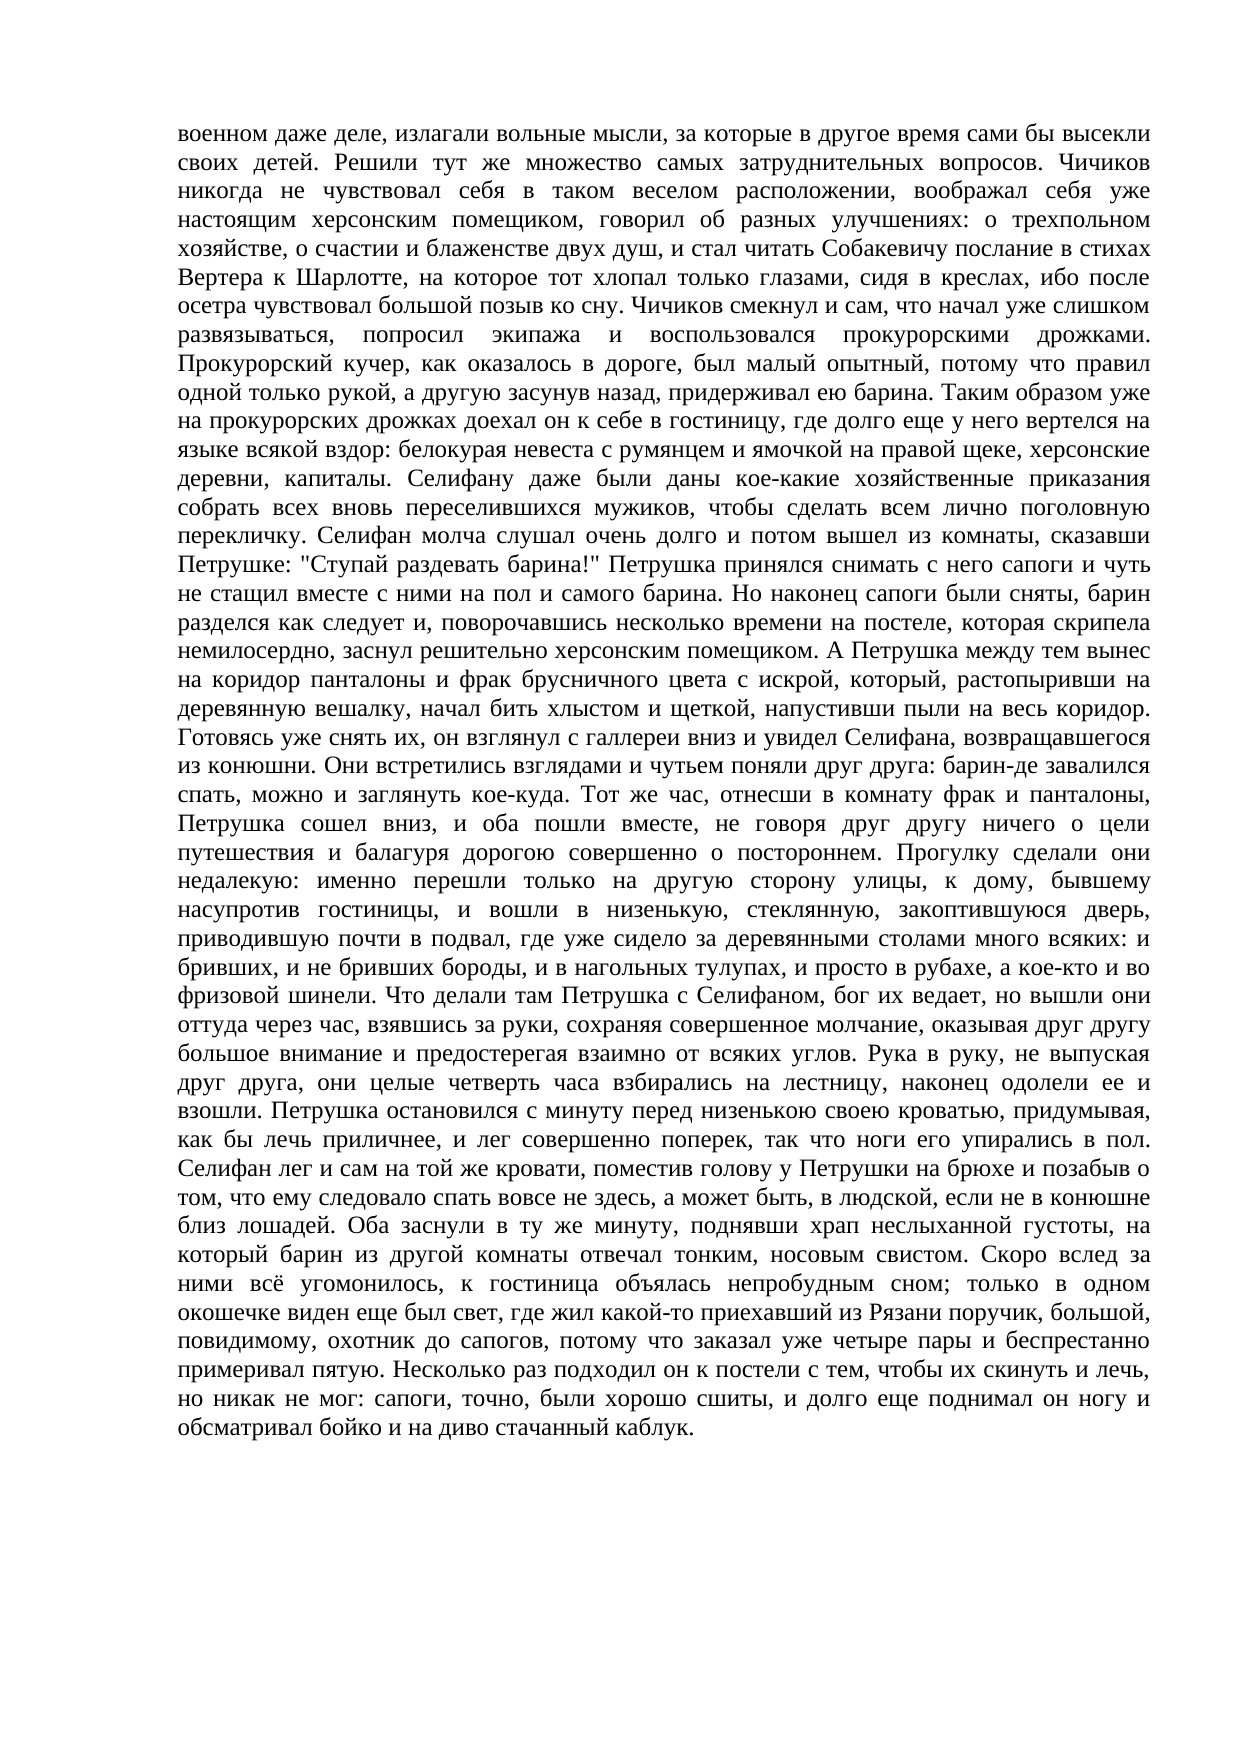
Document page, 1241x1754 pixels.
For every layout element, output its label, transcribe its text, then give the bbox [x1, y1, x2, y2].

text военном даже деле, излагали вольные мысли, за которые в другое время сами бы высекли своих детей. Решили тут же множество самых затруднительных вопросов. Чичиков никогда не чувствовал себя в таком веселом расположении, воображал себя уже настоящим херсонским помещиком, говорил об разных улучшениях: о трехпольном хозяйстве, о счастии и блаженстве двух душ, и стал читать Собакевичу послание в стихах Вертера к Шарлотте, на которое тот хлопал только глазами, сидя в креслах, ибо после осетра чувствовал большой позыв ко сну. Чичиков смекнул и сам, что начал уже слишком развязываться, попросил экипажа и воспользовался прокурорскими дрожками. Прокурорский кучер, как оказалось в дороге, был малый опытный, потому что правил одной только рукой, а другую засунув назад, придерживал ею барина. Таким образом уже на прокурорских дрожках доехал он к себе в гостиницу, где долго еще у него вертелся на языке всякой вздор: белокурая невеста с румянцем и ямочкой на правой щеке, херсонские деревни, капиталы. Селифану даже были даны кое-какие хозяйственные приказания собрать всех вновь переселившихся мужиков, чтобы сделать всем лично поголовную перекличку. Селифан молча слушал очень долго и потом вышел из комнаты, сказавши Петрушке: "Ступай раздевать барина!" Петрушка принялся снимать с него сапоги и чуть не стащил вместе с ними на пол и самого барина. Но наконец сапоги были сняты, барин разделся как следует и, поворочавшись несколько времени на постеле, которая скрипела немилосердно, заснул решительно херсонским помещиком. А Петрушка между тем вынес на коридор панталоны и фрак брусничного цвета с искрой, который, растопыривши на деревянную вешалку, начал бить хлыстом и щеткой, напустивши пыли на весь коридор. Готовясь уже снять их, он взглянул с галлереи вниз и увидел Селифана, возвращавшегося из конюшни. Они встретились взглядами и чутьем поняли друг друга: барин-де завалился спать, можно и заглянуть кое-куда. Тот же час, отнесши в комнату фрак и панталоны, Петрушка сошел вниз, и оба пошли вместе, не говоря друг другу ничего о цели путешествия и балагуря дорогою совершенно о постороннем. Прогулку сделали они недалекую: именно перешли только на другую сторону улицы, к дому, бывшему насупротив гостиницы, и вошли в низенькую, стеклянную, закоптившуюся дверь, приводившую почти в подвал, где уже сидело за деревянными столами много всяких: и бривших, и не бривших бороды, и в нагольных тулупах, и просто в рубахе, а кое-кто и во фризовой шинели. Что делали там Петрушка с Селифаном, бог их ведает, но вышли они оттуда через час, взявшись за руки, сохраняя совершенное молчание, оказывая друг другу большое внимание и предостерегая взаимно от всяких углов. Рука в руку, не выпуская друг друга, они целые четверть часа взбирались на лестницу, наконец одолели ее и взошли. Петрушка остановился с минуту перед низенькою своею кроватью, придумывая, как бы лечь приличнее, и лег совершенно поперек, так что ноги его упирались в пол. Селифан лег и сам на той же кровати, поместив голову у Петрушки на брюхе и позабыв о том, что ему следовало спать вовсе не здесь, а может быть, в людской, если не в конюшне близ лошадей. Оба заснули в ту же минуту, поднявши храп неслыханной густоты, на который барин из другой комнаты отвечал тонким, носовым свистом. Скоро вслед за ними всё угомонилось, к гостиница объялась непробудным сном; только в одном окошечке виден еще был свет, где жил какой-то приехавший из Рязани поручик, большой, повидимому, охотник до сапогов, потому что заказал уже четыре пары и беспрестанно примеривал пятую. Несколько раз подходил он к постели с тем, чтобы их скинуть и лечь, но никак не мог: сапоги, точно, были хорошо сшиты, и долго еще поднимал он ногу и обсматривал бойко и на диво стачанный каблук. [177, 118, 1152, 1441]
